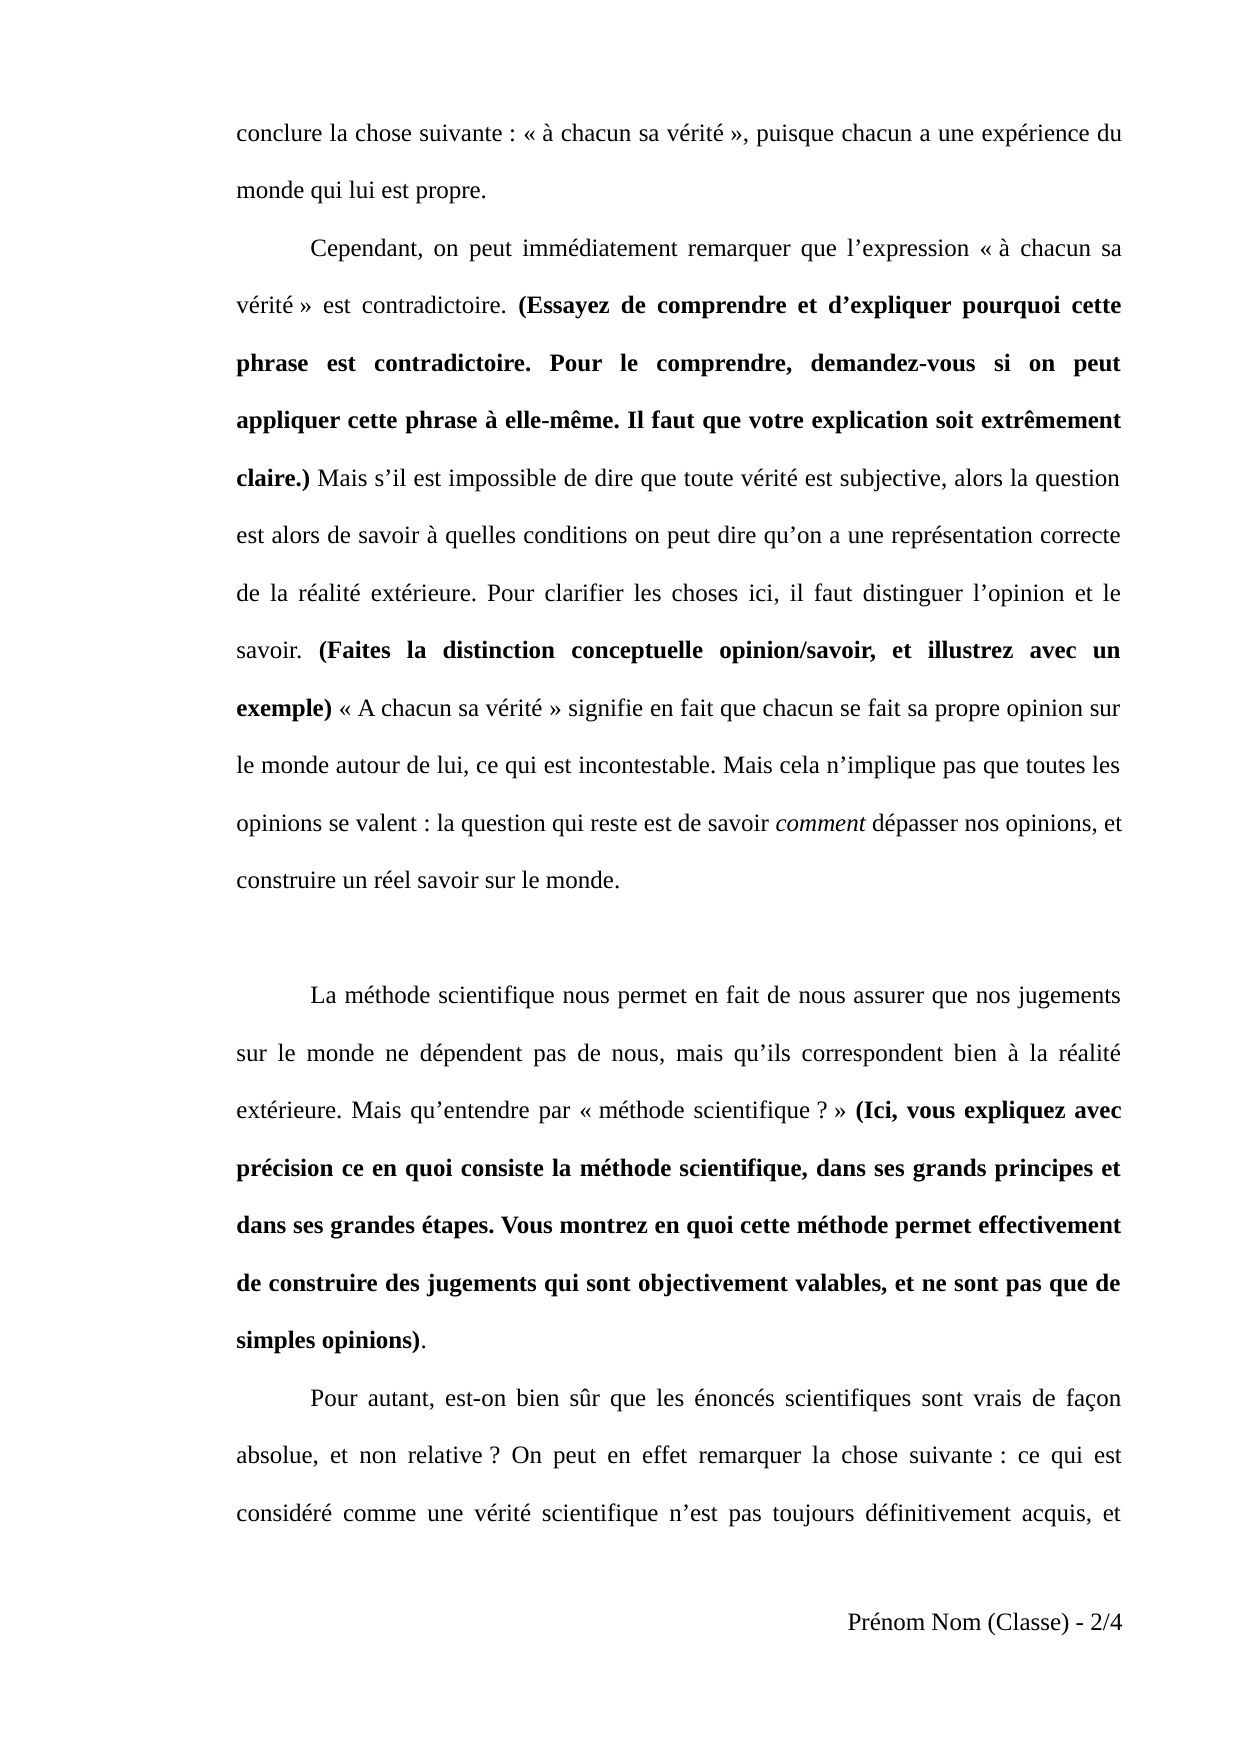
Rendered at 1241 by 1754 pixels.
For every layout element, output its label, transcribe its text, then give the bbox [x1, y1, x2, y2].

text conclure la chose suivante : « à chacun sa vérité », puisque chacun a une expérience du monde qui lui est propre. [236, 118, 1122, 204]
text Cependant, on peut immédiatement remarquer que l’expression « à chacun sa vérité » est contradictoire. (Essayez de comprendre et d’expliquer pourquoi cette phrase est contradictoire. Pour le comprendre, demandez-vous si on peut appliquer cette phrase à elle-même. Il faut que votre explication soit extrêmement claire.) Mais s’il est impossible de dire que toute vérité est subjective, alors la question est alors de savoir à quelles conditions on peut dire qu’on a une représentation correcte de la réalité extérieure. Pour clarifier les choses ici, il faut distinguer l’opinion et le savoir. (Faites la distinction conceptuelle opinion/savoir, et illustrez avec un exemple) « A chacun sa vérité » signifie en fait que chacun se fait sa propre opinion sur le monde autour de lui, ce qui est incontestable. Mais cela n’implique pas que toutes les opinions se valent : la question qui reste est de savoir comment dépasser nos opinions, et construire un réel savoir sur le monde. [236, 233, 1122, 894]
text Pour autant, est-on bien sûr que les énoncés scientifiques sont vrais de façon absolue, et non relative ? On peut en effet remarquer la chose suivante : ce qui est considéré comme une vérité scientifique n’est pas toujours définitivement acquis, et [236, 1383, 1122, 1527]
text La méthode scientifique nous permet en fait de nous assurer que nos jugements sur le monde ne dépendent pas de nous, mais qu’ils correspondent bien à la réalité extérieure. Mais qu’entendre par « méthode scientifique ? » (Ici, vous expliquez avec précision ce en quoi consiste la méthode scientifique, dans ses grands principes et dans ses grandes étapes. Vous montrez en quoi cette méthode permet effectivement de construire des jugements qui sont objectivement valables, et ne sont pas que de simples opinions). [236, 981, 1122, 1354]
